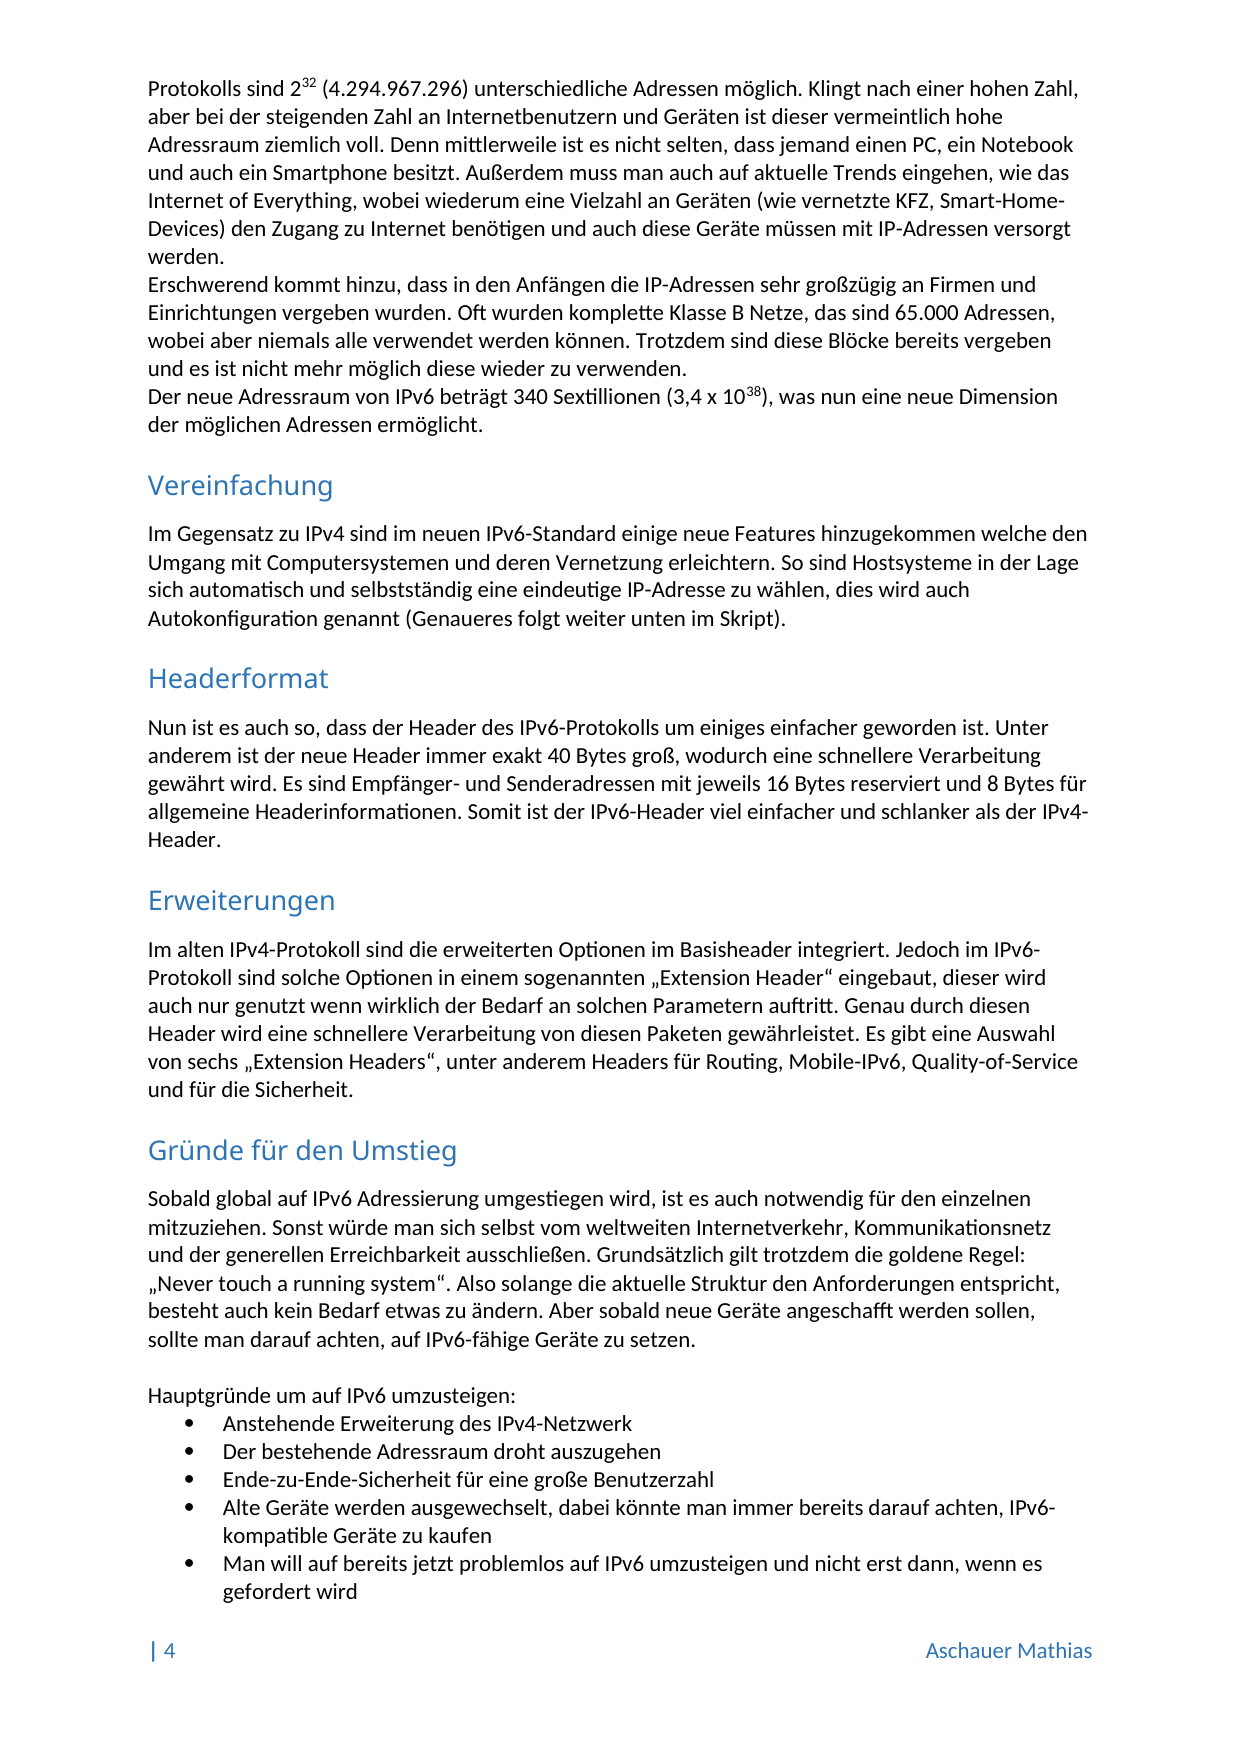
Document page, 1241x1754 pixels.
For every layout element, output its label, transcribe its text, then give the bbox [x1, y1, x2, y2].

text Im Gegensatz zu IPv4 sind im neuen IPv6-Standard einige neue Features hinzugekommen welche den Umgang mit Computersystemen und deren Vernetzung erleichtern. So sind Hostsysteme in der Lage sich automatisch und selbstständig eine eindeutige IP-Adresse zu wählen, dies wird auch Autokonfiguration genannt (Genaueres folgt weiter unten im Skript). [148, 519, 1093, 632]
subtitle Erweiterungen [148, 881, 1093, 918]
list Der bestehende Adressraum droht auszugehen [185, 1437, 1093, 1465]
text Hauptgründe um auf IPv6 umzusteigen: [148, 1381, 1093, 1409]
subtitle Headerformat [148, 660, 1093, 697]
list Man will auf bereits jetzt problemlos auf IPv6 umzusteigen und nicht erst dann, wenn es gefordert wird [185, 1549, 1093, 1605]
subtitle Gründe für den Umstieg [148, 1131, 1093, 1168]
list Alte Geräte werden ausgewechselt, dabei könnte man immer bereits darauf achten, IPv6-kompatible Geräte zu kaufen [185, 1493, 1093, 1549]
text Im alten IPv4-Protokoll sind die erweiterten Optionen im Basisheader integriert. Jedoch im IPv6-Protokoll sind solche Optionen in einem sogenannten „Extension Header“ eingebaut, dieser wird auch nur genutzt wenn wirklich der Bedarf an solchen Parametern auftritt. Genau durch diesen Header wird eine schnellere Verarbeitung von diesen Paketen gewährleistet. Es gibt eine Auswahl von sechs „Extension Headers“, unter anderem Headers für Routing, Mobile-IPv6, Quality-of-Service und für die Sicherheit. [148, 935, 1093, 1103]
text Erschwerend kommt hinzu, dass in den Anfängen die IP-Adressen sehr großzügig an Firmen und Einrichtungen vergeben wurden. Oft wurden komplette Klasse B Netze, das sind 65.000 Adressen, wobei aber niemals alle verwendet werden können. Trotzdem sind diese Blöcke bereits vergeben und es ist nicht mehr möglich diese wieder zu verwenden. [148, 270, 1093, 382]
text Nun ist es auch so, dass der Header des IPv6-Protokolls um einiges einfacher geworden ist. Unter anderem ist der neue Header immer exakt 40 Bytes groß, wodurch eine schnellere Verarbeitung gewährt wird. Es sind Empfänger- und Senderadressen mit jeweils 16 Bytes reserviert und 8 Bytes für allgemeine Headerinformationen. Somit ist der IPv6-Header viel einfacher und schlanker als der IPv4-Header. [148, 713, 1093, 853]
list Anstehende Erweiterung des IPv4-Netzwerk [185, 1409, 1093, 1437]
text Protokolls sind 232 (4.294.967.296) unterschiedliche Adressen möglich. Klingt nach einer hohen Zahl, aber bei der steigenden Zahl an Internetbenutzern und Geräten ist dieser vermeintlich hohe Adressraum ziemlich voll. Denn mittlerweile ist es nicht selten, dass jemand einen PC, ein Notebook und auch ein Smartphone besitzt. Außerdem muss man auch auf aktuelle Trends eingehen, wie das Internet of Everything, wobei wiederum eine Vielzahl an Geräten (wie vernetzte KFZ, Smart-Home-Devices) den Zugang zu Internet benötigen und auch diese Geräte müssen mit IP-Adressen versorgt werden. [148, 74, 1093, 270]
subtitle Vereinfachung [148, 466, 1093, 503]
text Der neue Adressraum von IPv6 beträgt 340 Sextillionen (3,4 x 1038), was nun eine neue Dimension der möglichen Adressen ermöglicht. [148, 382, 1093, 438]
text Sobald global auf IPv6 Adressierung umgestiegen wird, ist es auch notwendig für den einzelnen mitzuziehen. Sonst würde man sich selbst vom weltweiten Internetverkehr, Kommunikationsnetz und der generellen Erreichbarkeit ausschließen. Grundsätzlich gilt trotzdem die goldene Regel: „Never touch a running system“. Also solange die aktuelle Struktur den Anforderungen entspricht, besteht auch kein Bedarf etwas zu ändern. Aber sobald neue Geräte angeschafft werden sollen, sollte man darauf achten, auf IPv6-fähige Geräte zu setzen. [148, 1184, 1093, 1353]
list Ende-zu-Ende-Sicherheit für eine große Benutzerzahl [185, 1465, 1093, 1493]
